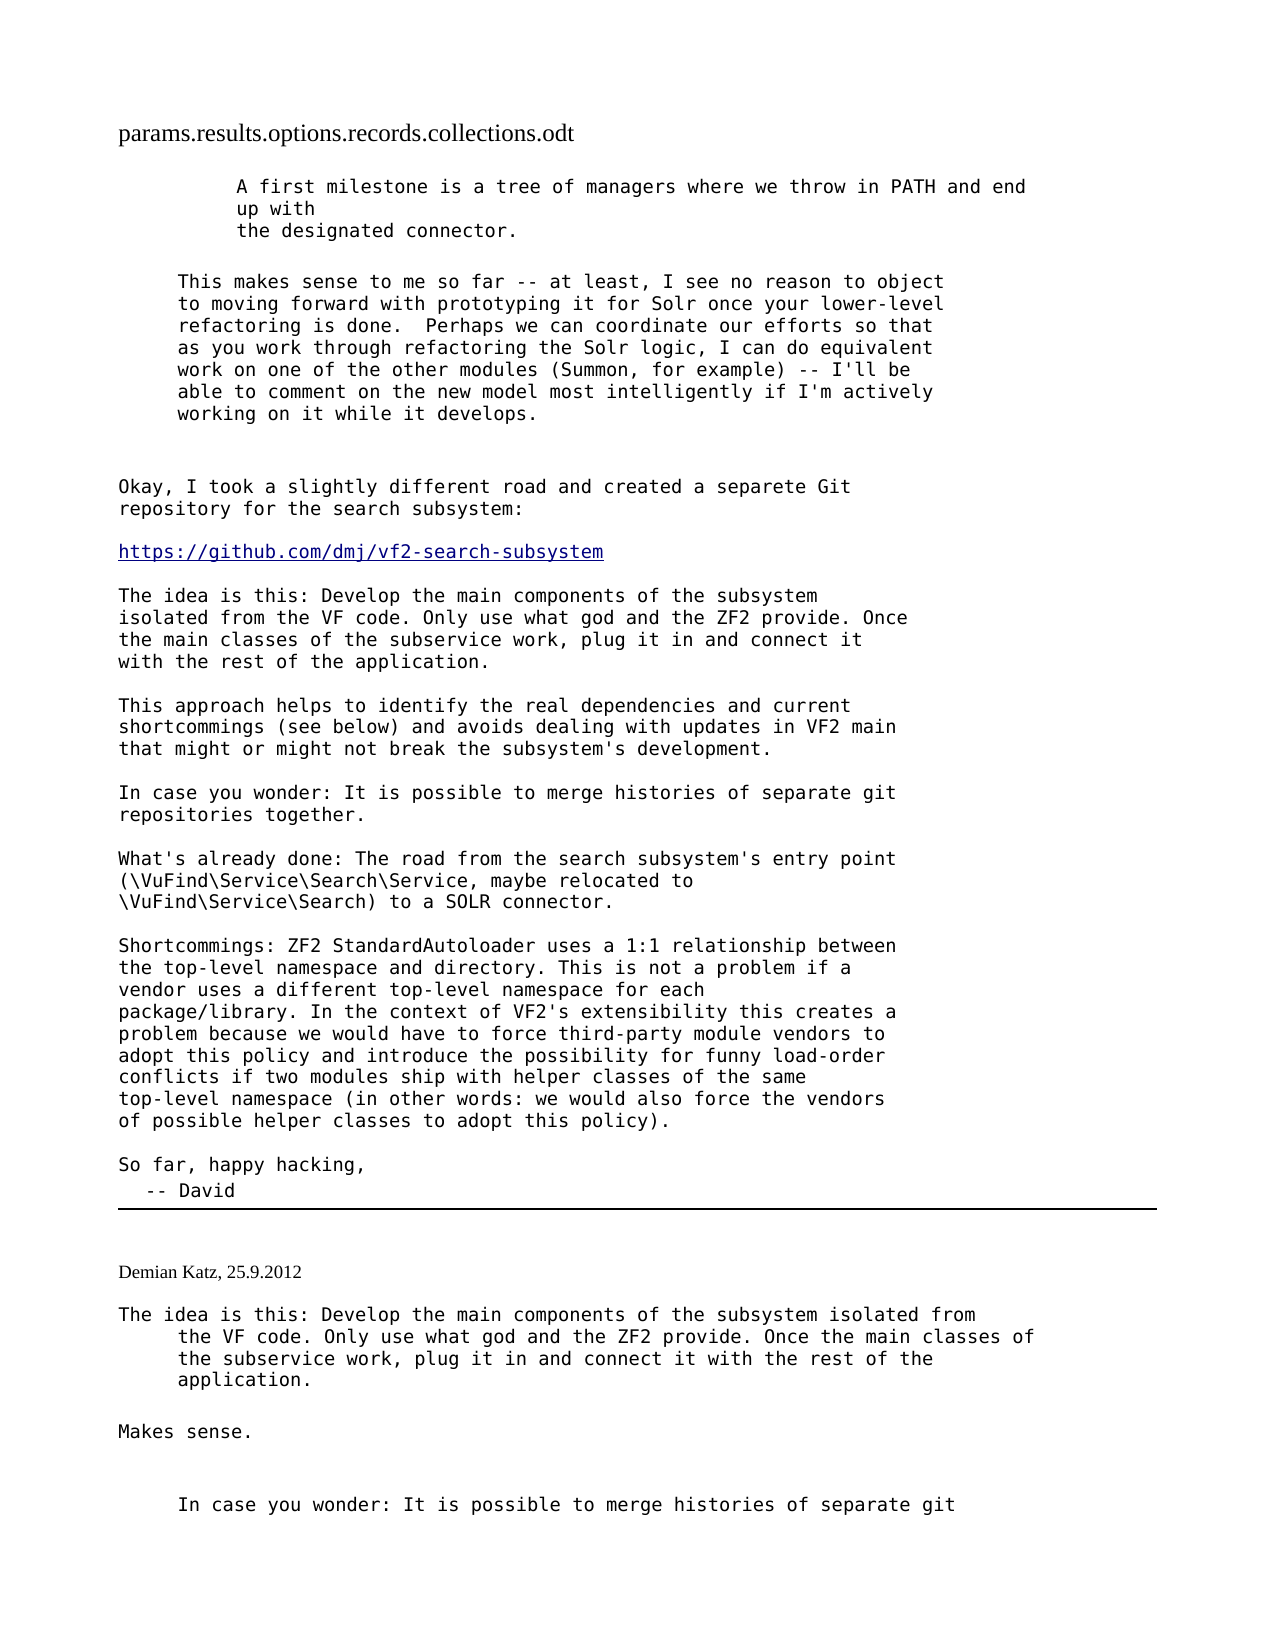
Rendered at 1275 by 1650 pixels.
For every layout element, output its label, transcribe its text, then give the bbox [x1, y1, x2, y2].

text work on one of the other modules (Summon, for example) -- I'll be [177, 359, 1098, 381]
text Shortcommings: ZF2 StandardAutoloader uses a 1:1 relationship between [118, 935, 1157, 957]
text (\VuFind\Service\Search\Service, maybe relocated to [118, 870, 1157, 892]
text refactoring is done. Perhaps we can coordinate our efforts so that [177, 315, 1098, 337]
text that might or might not break the subsystem's development. [118, 738, 1157, 760]
text The idea is this: Develop the main components of the subsystem isolated from [118, 1304, 1157, 1326]
text vendor uses a different top-level namespace for each [118, 979, 1157, 1001]
text able to comment on the new model most intelligently if I'm actively [177, 381, 1098, 403]
text of possible helper classes to adopt this policy). [118, 1110, 1157, 1132]
text Demian Katz, 25.9.2012 [118, 1261, 1157, 1282]
text the designated connector. [236, 220, 1039, 242]
text A first milestone is a tree of managers where we throw in PATH and end up with [236, 176, 1039, 220]
text the main classes of the subservice work, plug it in and connect it [118, 629, 1157, 651]
text repositories together. [118, 804, 1157, 826]
text Okay, I took a slightly different road and created a separete Git [118, 476, 1157, 498]
text https://github.com/dmj/vf2-search-subsystem [118, 542, 1157, 563]
text top-level namespace (in other words: we would also force the vendors [118, 1088, 1157, 1110]
text working on it while it develops. [177, 403, 1098, 424]
text This approach helps to identify the real dependencies and current [118, 695, 1157, 717]
text the subservice work, plug it in and connect it with the rest of the [177, 1348, 1098, 1369]
text the VF code. Only use what god and the ZF2 provide. Once the main classes of [177, 1326, 1098, 1348]
text Makes sense. [118, 1421, 1157, 1443]
text adopt this policy and introduce the possibility for funny load-order [118, 1045, 1157, 1067]
text to moving forward with prototyping it for Solr once your lower-level [177, 293, 1098, 315]
text In case you wonder: It is possible to merge histories of separate git [177, 1494, 1098, 1516]
text application. [177, 1369, 1098, 1391]
text isolated from the VF code. Only use what god and the ZF2 provide. Once [118, 607, 1157, 629]
text So far, happy hacking, [118, 1154, 1157, 1176]
text with the rest of the application. [118, 651, 1157, 673]
text package/library. In the context of VF2's extensibility this creates a [118, 1001, 1157, 1023]
text In case you wonder: It is possible to merge histories of separate git [118, 782, 1157, 804]
text repository for the search subsystem: [118, 498, 1157, 520]
text as you work through refactoring the Solr logic, I can do equivalent [177, 337, 1098, 359]
text The idea is this: Develop the main components of the subsystem [118, 585, 1157, 607]
text \VuFind\Service\Search) to a SOLR connector. [118, 892, 1157, 913]
text the top-level namespace and directory. This is not a problem if a [118, 957, 1157, 979]
text conflicts if two modules ship with helper classes of the same [118, 1067, 1157, 1088]
text What's already done: The road from the search subsystem's entry point [118, 848, 1157, 870]
text This makes sense to me so far -- at least, I see no reason to object [177, 271, 1098, 293]
text shortcommings (see below) and avoids dealing with updates in VF2 main [118, 717, 1157, 738]
text problem because we would have to force third-party module vendors to [118, 1023, 1157, 1045]
text -- David [118, 1176, 1157, 1208]
